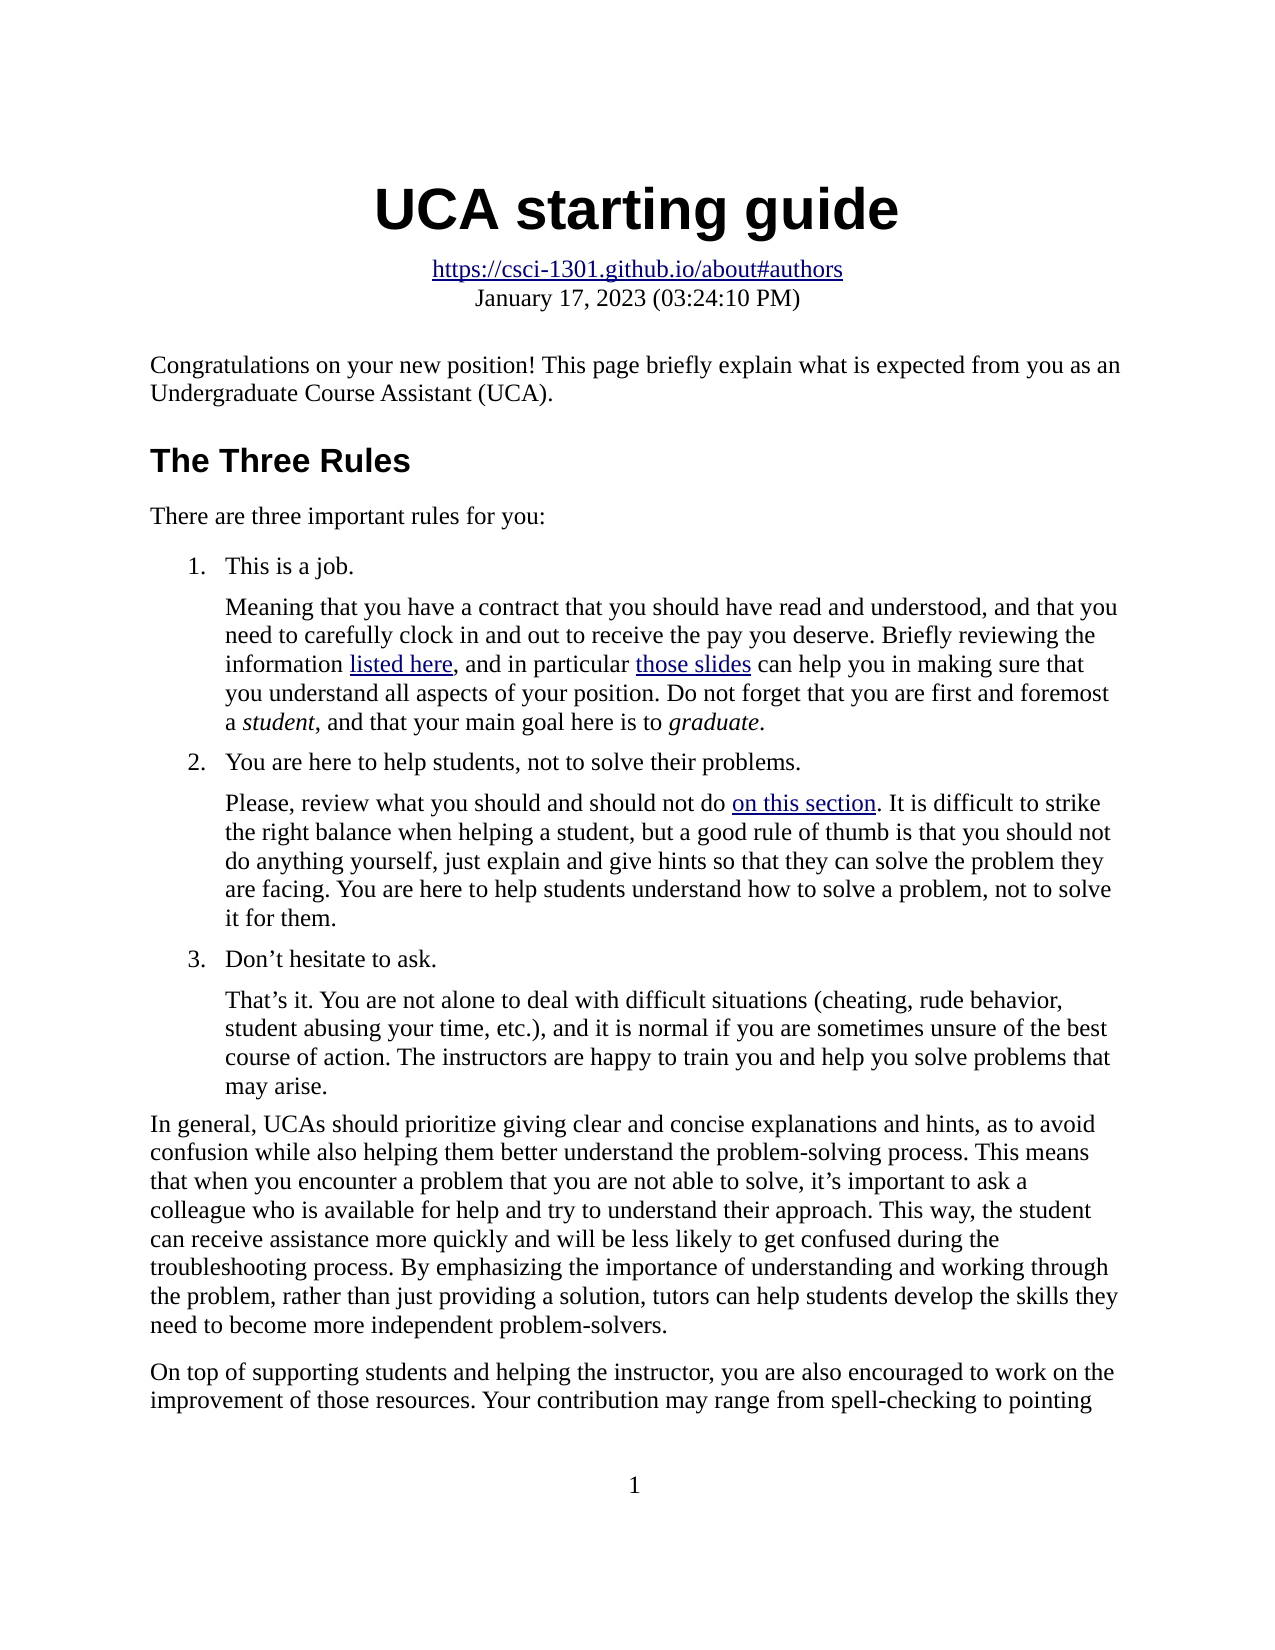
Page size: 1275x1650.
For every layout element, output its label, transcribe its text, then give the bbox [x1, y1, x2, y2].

text January 17, 2023 (03:24:10 PM) [150, 283, 1125, 312]
list Don’t hesitate to ask. [187, 944, 1125, 973]
title UCA starting guide [150, 175, 1125, 242]
text Congratulations on your new position! This page briefly explain what is expected from you as an Undergraduate Course Assistant (UCA). [150, 350, 1125, 407]
list You are here to help students, not to solve their problems. [187, 747, 1125, 776]
text In general, UCAs should prioritize giving clear and concise explanations and hints, as to avoid confusion while also helping them better understand the problem-solving process. This means that when you encounter a problem that you are not able to solve, it’s important to ask a colleague who is available for help and try to understand their approach. This way, the student can receive assistance more quickly and will be less likely to get confused during the troubleshooting process. By emphasizing the importance of understanding and working through the problem, rather than just providing a solution, tutors can help students develop the skills they need to become more independent problem-solvers. [150, 1109, 1125, 1339]
text https://csci-1301.github.io/about#authors [150, 254, 1125, 283]
list Meaning that you have a contract that you should have read and understood, and that you need to carefully clock in and out to receive the pay you deserve. Briefly reviewing the information listed here, and in particular those slides can help you in making sure that you understand all aspects of your position. Do not forget that you are first and foremost a student, and that your main goal here is to graduate. [187, 592, 1125, 736]
list This is a job. [187, 551, 1125, 580]
subtitle The Three Rules [150, 441, 1125, 480]
list Please, review what you should and should not do on this section. It is difficult to strike the right balance when helping a student, but a good rule of thumb is that you should not do anything yourself, just explain and give hints so that they can solve the problem they are facing. You are here to help students understand how to solve a problem, not to solve it for them. [187, 788, 1125, 932]
list That’s it. You are not alone to deal with difficult situations (cheating, rude behavior, student abusing your time, etc.), and it is normal if you are sometimes unsure of the best course of action. The instructors are happy to train you and help you solve problems that may arise. [187, 985, 1125, 1100]
text There are three important rules for you: [150, 501, 1125, 530]
text On top of supporting students and helping the instructor, you are also encouraged to work on the improvement of those resources. Your contribution may range from spell-checking to pointing [150, 1357, 1125, 1414]
